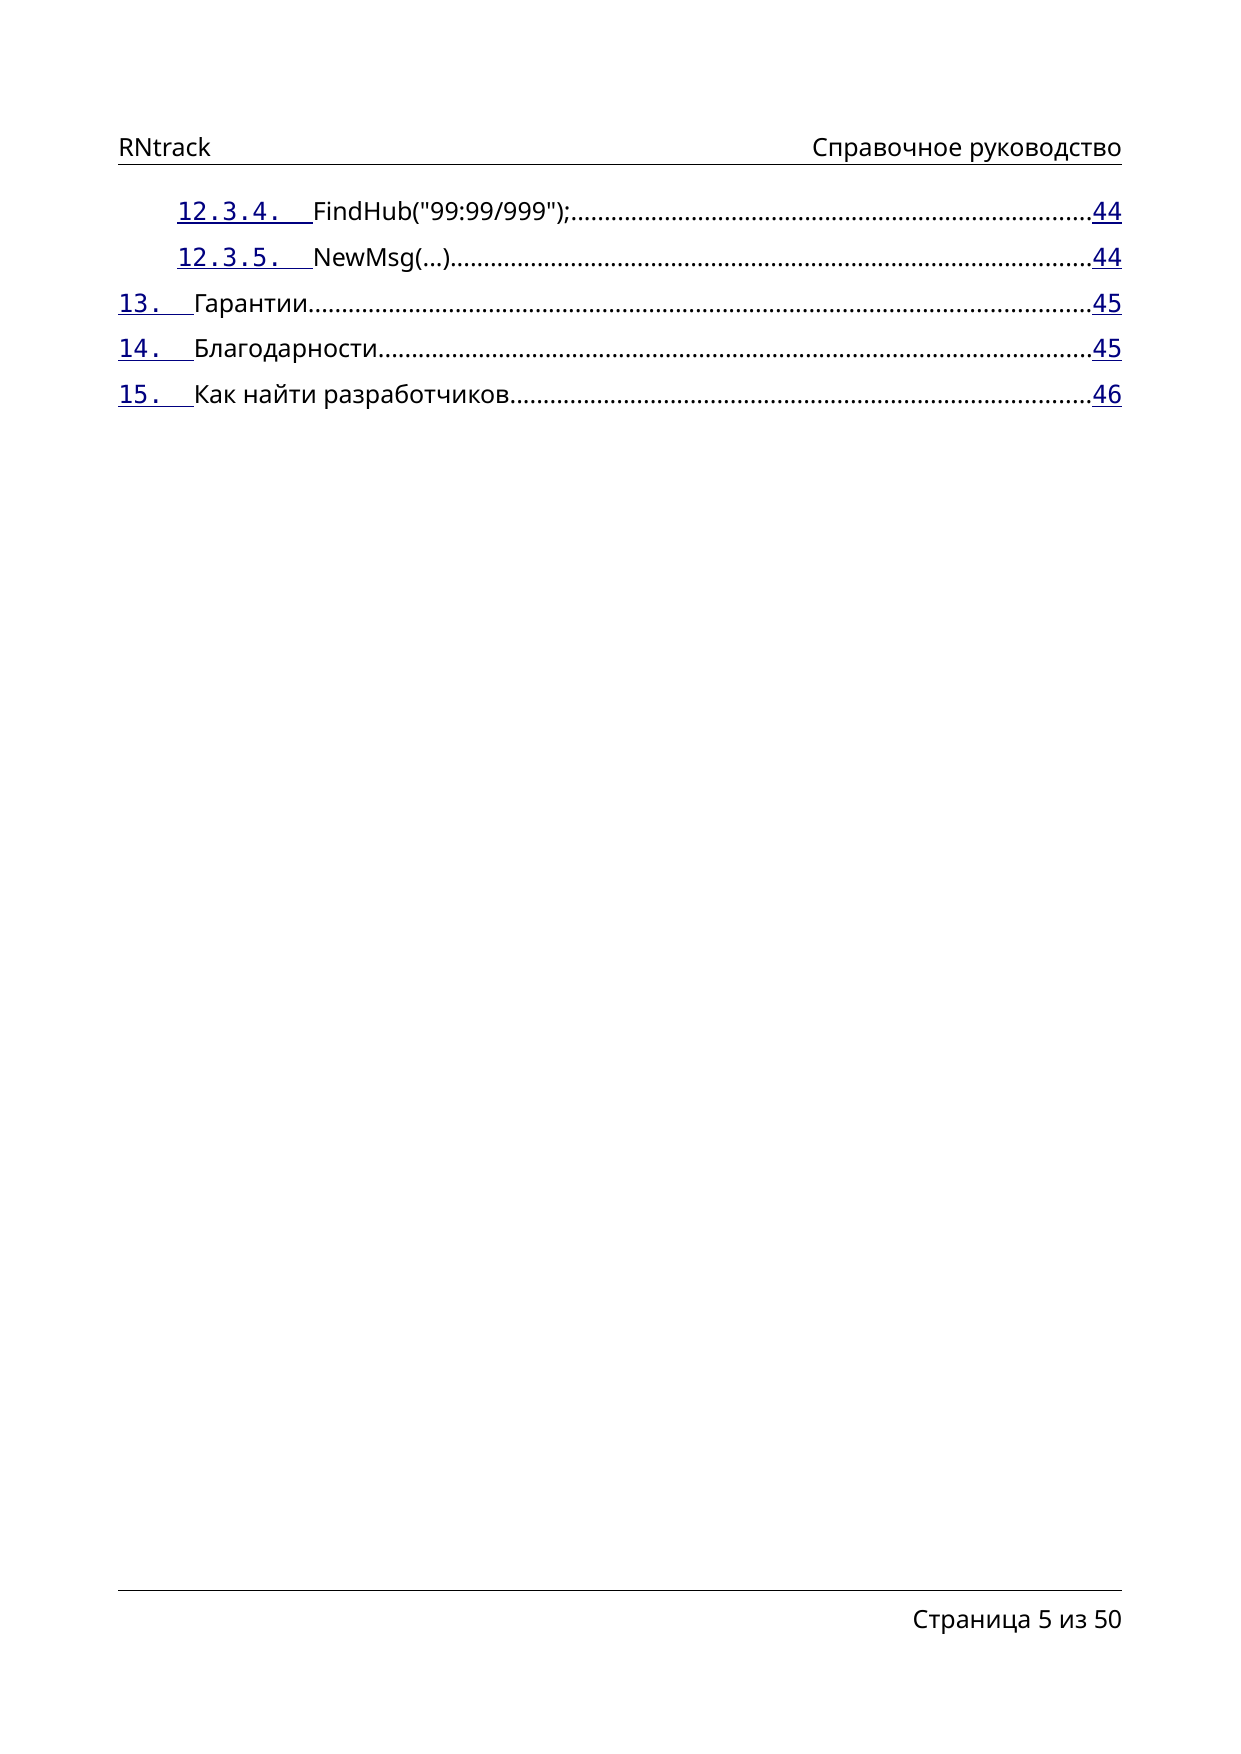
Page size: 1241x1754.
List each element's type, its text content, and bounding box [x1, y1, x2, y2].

text 15. Как найти разработчиков 46 [118, 377, 1122, 411]
text 12.3.4. FindHub("99:99/999"); 44 [177, 193, 1122, 228]
text 13. Гарантии 45 [118, 285, 1122, 319]
text 12.3.5. NewMsg(...) 44 [177, 239, 1122, 273]
text 14. Благодарности 45 [118, 331, 1122, 365]
